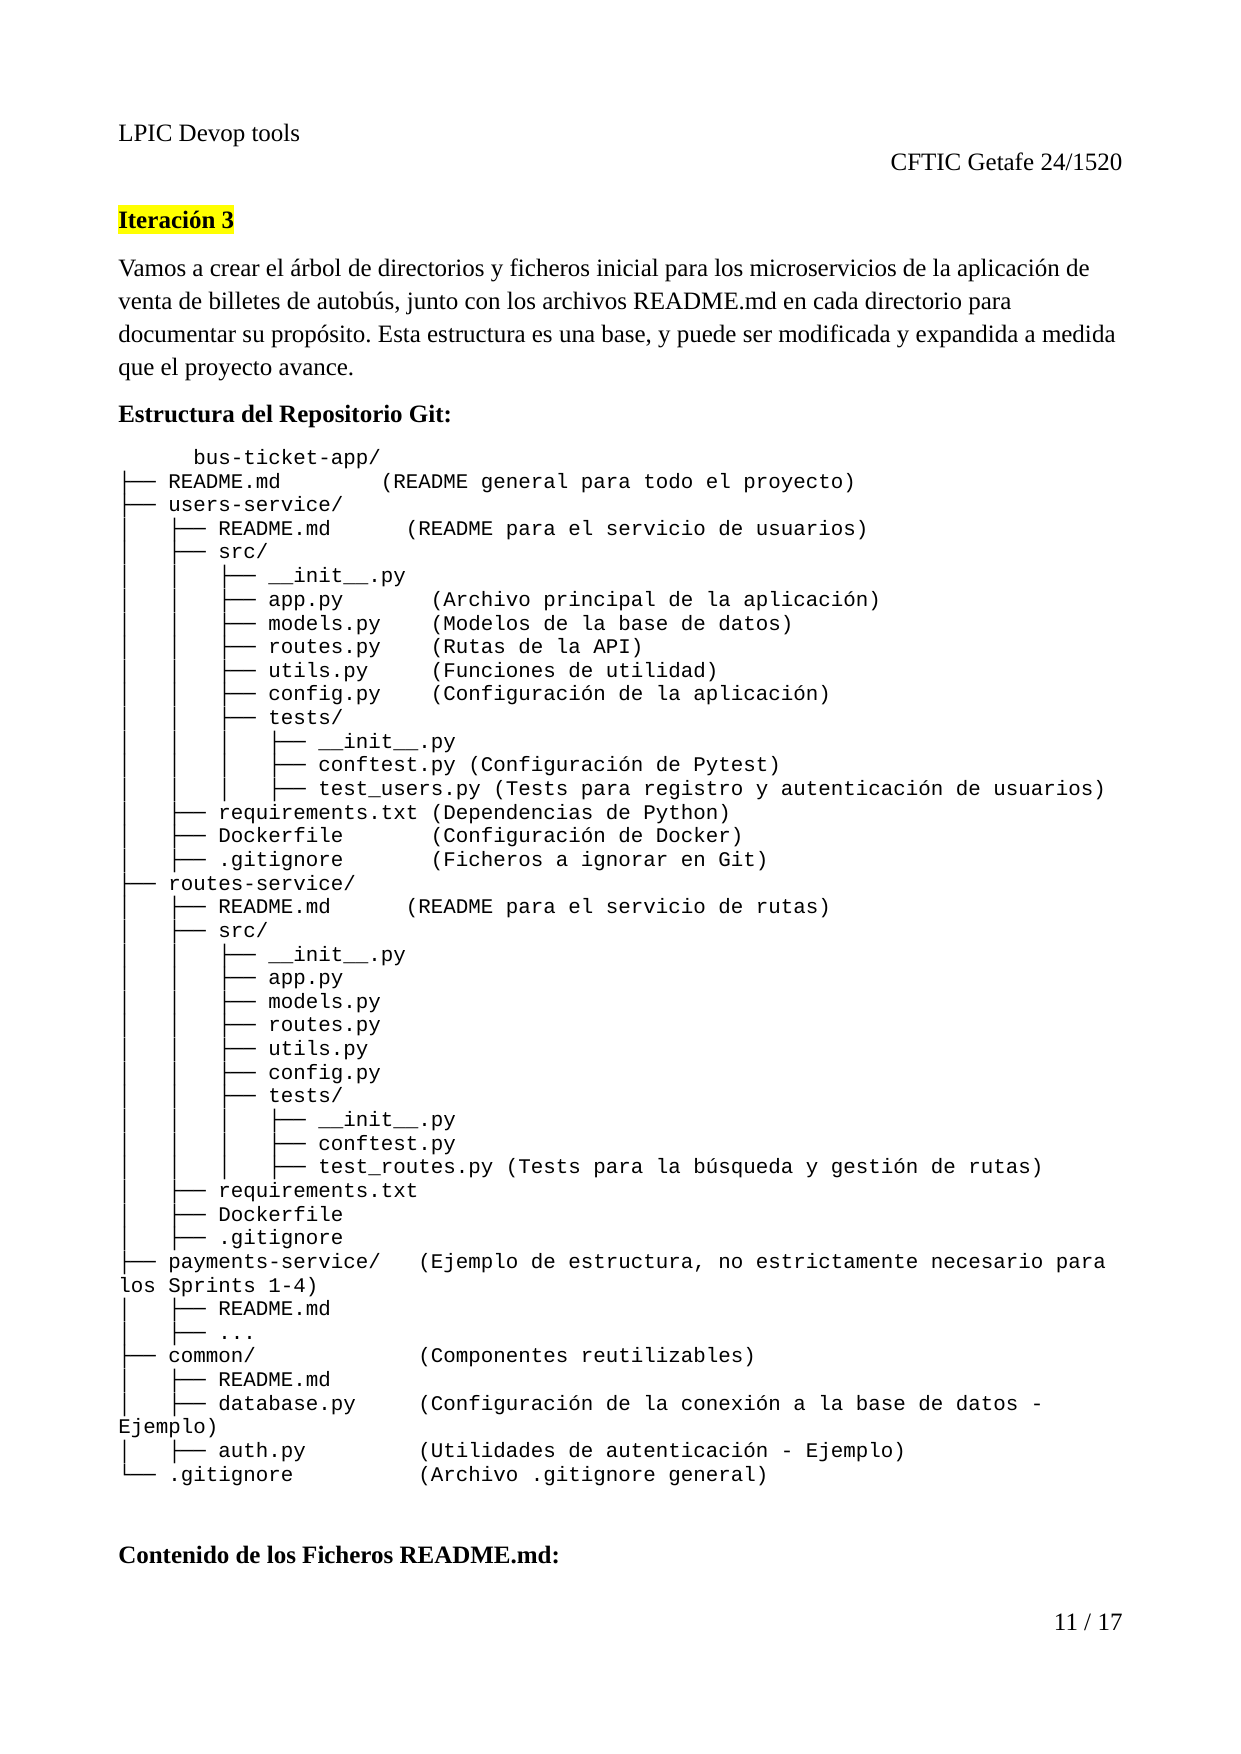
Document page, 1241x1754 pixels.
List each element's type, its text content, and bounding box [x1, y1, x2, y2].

text │ ├── Dockerfile [175, 1204, 1122, 1227]
text │ │ ├── utils.py (Funciones de utilidad) [125, 660, 174, 683]
text │ │ ├── config.py [175, 1062, 224, 1085]
text ├── payments-service/ (Ejemplo de estructura, no estrictamente necesario para los Sprints 1-4) [118, 1251, 1122, 1298]
text │ │ │ ├── test_routes.py (Tests para la búsqueda y gestión de rutas) [118, 1156, 1122, 1180]
text │ │ │ ├── __init__.py [275, 731, 1122, 754]
text │ ├── README.md (README para el servicio de usuarios) [175, 518, 1122, 542]
text │ ├── README.md [118, 1298, 1122, 1322]
text │ ├── requirements.txt [118, 1180, 1122, 1204]
text │ │ ├── config.py [225, 1062, 1122, 1085]
text │ │ ├── tests/ [118, 707, 1122, 731]
text │ │ │ ├── __init__.py [118, 1109, 1122, 1133]
text │ │ ├── routes.py [118, 1014, 1122, 1038]
text │ │ ├── config.py (Configuración de la aplicación) [118, 683, 1122, 707]
text │ │ ├── models.py [175, 991, 224, 1014]
text │ │ │ ├── __init__.py [175, 731, 224, 754]
text │ ├── README.md (README para el servicio de rutas) [118, 896, 1122, 920]
text │ │ ├── utils.py (Funciones de utilidad) [175, 660, 224, 683]
text Contenido de los Ficheros README.md: [118, 1541, 1122, 1569]
text │ ├── .gitignore (Ficheros a ignorar en Git) [118, 849, 1122, 873]
text │ │ ├── app.py (Archivo principal de la aplicación) [125, 589, 174, 612]
text │ ├── auth.py (Utilidades de autenticación - Ejemplo) [118, 1440, 1122, 1464]
text │ │ ├── __init__.py [118, 565, 1122, 589]
text │ │ ├── app.py (Archivo principal de la aplicación) [225, 589, 1122, 612]
text │ ├── ... [125, 1322, 1122, 1346]
text │ ├── src/ [125, 920, 174, 943]
text │ │ │ ├── __init__.py [225, 731, 274, 754]
text │ │ ├── app.py [118, 967, 1122, 991]
text │ │ │ ├── conftest.py [225, 1133, 274, 1156]
text ├── routes-service/ [125, 873, 1122, 896]
text │ ├── src/ [175, 920, 1122, 943]
text Iteración 3 [118, 205, 1122, 234]
text │ │ │ ├── test_users.py (Tests para registro y autenticación de usuarios) [118, 778, 1122, 802]
text │ │ │ ├── __init__.py [125, 731, 174, 754]
text │ ├── database.py (Configuración de la conexión a la base de datos - Ejemplo) [118, 1393, 1122, 1440]
text ├── README.md (README general para todo el proyecto) [125, 471, 1122, 494]
text │ ├── README.md (README para el servicio de usuarios) [125, 518, 174, 542]
text │ │ │ ├── conftest.py (Configuración de Pytest) [118, 754, 1122, 778]
text │ │ ├── utils.py (Funciones de utilidad) [225, 660, 1122, 683]
text │ │ ├── tests/ [118, 1085, 1122, 1109]
text bus-ticket-app/ [118, 447, 1122, 471]
text │ ├── Dockerfile (Configuración de Docker) [118, 825, 1122, 849]
text │ │ ├── models.py [225, 991, 1122, 1014]
text │ │ ├── models.py (Modelos de la base de datos) [118, 612, 1122, 636]
text │ ├── src/ [118, 542, 1122, 565]
text │ │ ├── app.py (Archivo principal de la aplicación) [175, 589, 224, 612]
text Vamos a crear el árbol de directorios y ficheros inicial para los microservicios de la aplicación de venta de billetes de autobús, junto con los archivos README.md en cada directorio para documentar su propósito. Esta estructura es una base, y puede ser modificada y expandida a medida que el proyecto avance. [118, 253, 1122, 381]
text │ │ ├── utils.py [118, 1038, 1122, 1062]
text │ │ ├── __init__.py [118, 943, 1122, 967]
text │ │ │ ├── conftest.py [175, 1133, 224, 1156]
text ├── users-service/ [118, 494, 1122, 518]
text │ │ │ ├── conftest.py [275, 1133, 1122, 1156]
text │ │ ├── routes.py (Rutas de la API) [118, 636, 1122, 660]
text │ │ ├── config.py [125, 1062, 174, 1085]
text │ │ │ ├── conftest.py [125, 1133, 174, 1156]
text │ ├── Dockerfile [125, 1204, 174, 1227]
text │ ├── README.md [118, 1369, 1122, 1393]
text │ │ ├── models.py [125, 991, 174, 1014]
text │ ├── .gitignore [118, 1227, 1122, 1251]
text ├── common/ (Componentes reutilizables) [118, 1346, 1122, 1369]
text Estructura del Repositorio Git: [118, 399, 1122, 428]
text └── .gitignore (Archivo .gitignore general) [118, 1464, 1122, 1487]
text │ ├── requirements.txt (Dependencias de Python) [125, 802, 174, 825]
text │ ├── requirements.txt (Dependencias de Python) [175, 802, 1122, 825]
